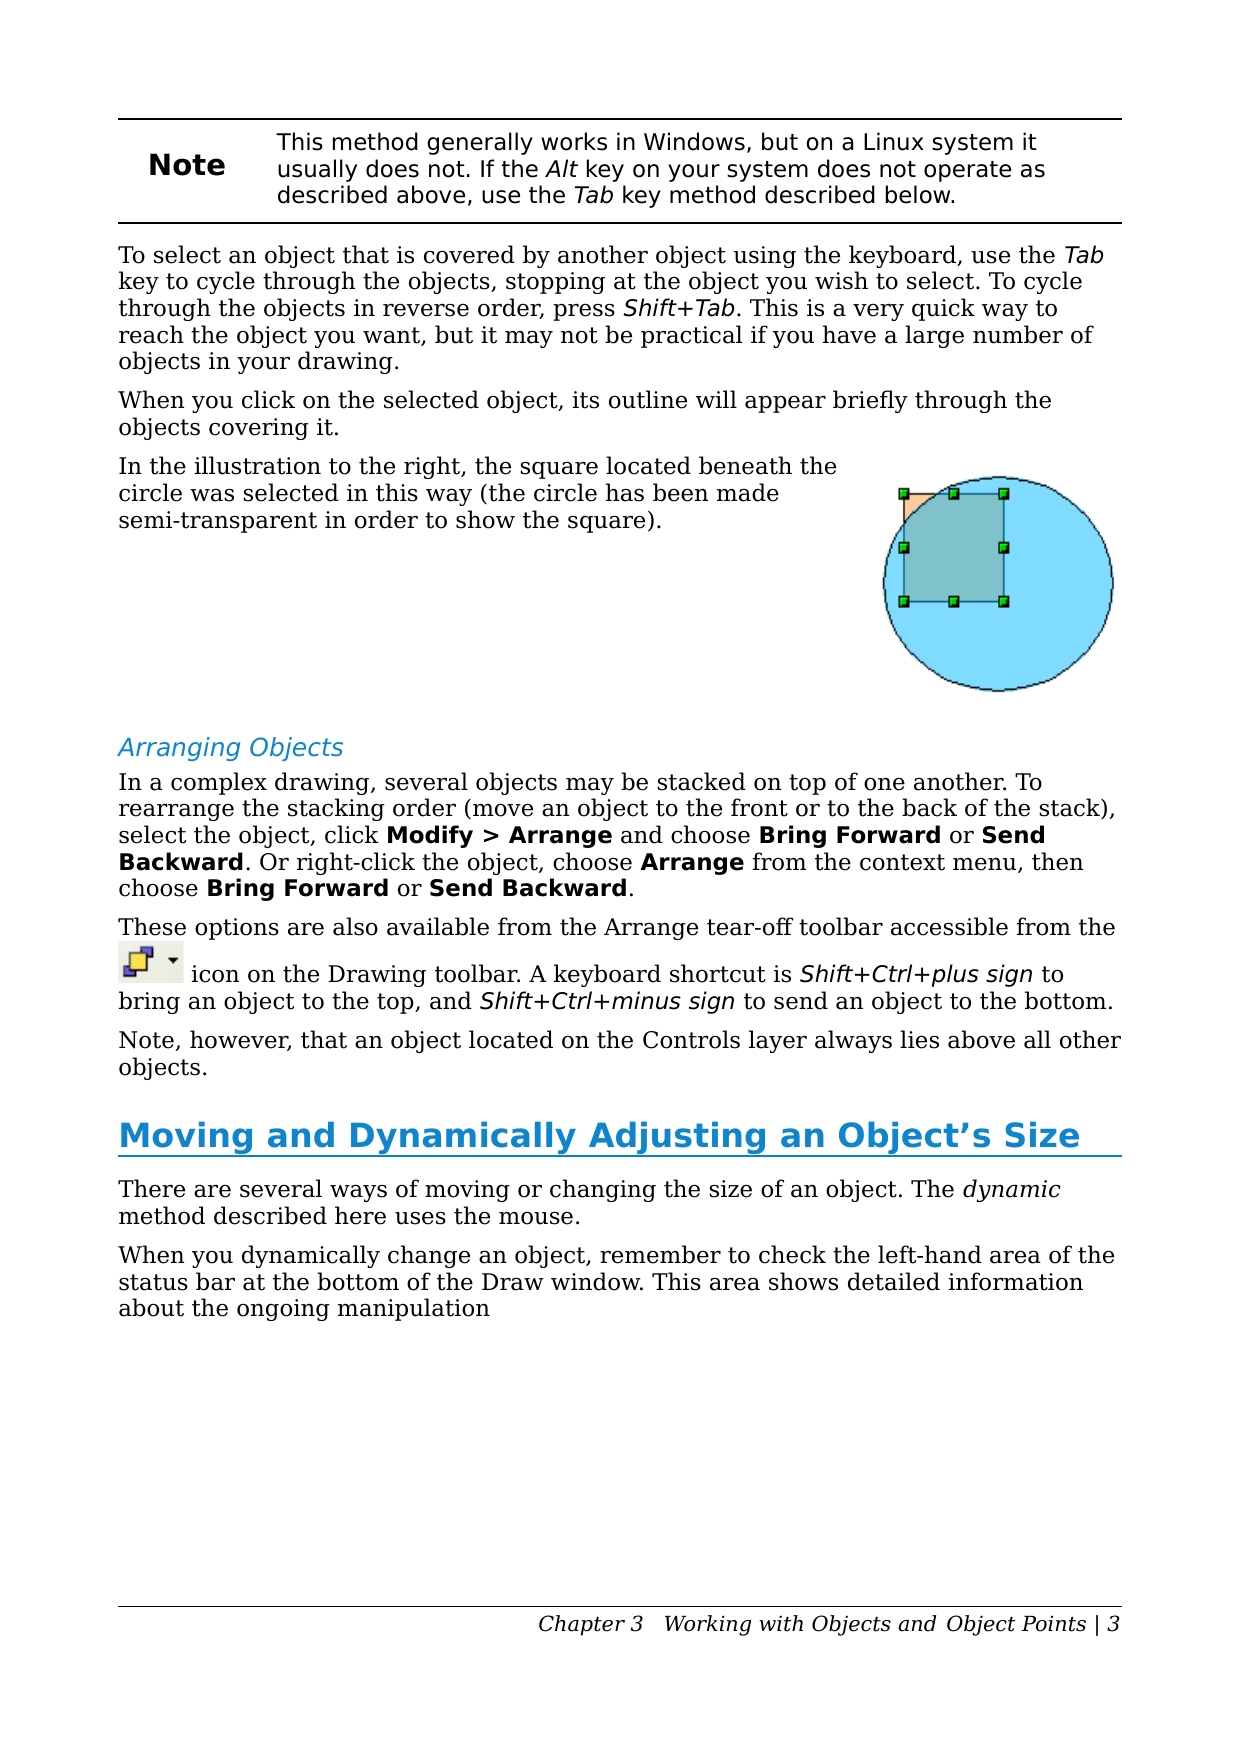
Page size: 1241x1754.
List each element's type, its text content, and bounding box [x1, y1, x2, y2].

text When you dynamically change an object, remember to check the left-hand area of the status bar at the bottom of the Draw window. This area shows detailed information about the ongoing manipulation [118, 1242, 1122, 1322]
subtitle Moving and Dynamically Adjusting an Object’s Size [118, 1117, 1122, 1155]
text When you click on the selected object, its outline will appear briefly through the objects covering it. [118, 388, 1122, 441]
text There are several ways of moving or changing the size of an object. The dynamic method described here uses the mouse. [118, 1176, 1122, 1230]
subtitle Arranging Objects [118, 733, 1122, 762]
text These options are also available from the Arrange tear-off toolbar accessible from the icon on the Drawing toolbar. A keyboard shortcut is Shift+Ctrl+plus sign to bring an object to the top, and Shift+Ctrl+minus sign to send an object to the bottom. [118, 914, 1122, 1014]
text In a complex drawing, several objects may be stacked on top of one another. To rearrange the stacking order (move an object to the front or to the back of the stack), select the object, click Modify > Arrange and choose Bring Forward or Send Backward. Or right-click the object, choose Arrange from the context menu, then choose Bring Forward or Send Backward. [118, 769, 1122, 902]
text To select an object that is covered by another object using the keyboard, use the Tab key to cycle through the objects, stopping at the object you wish to select. To cycle through the objects in reverse order, press Shift+Tab. This is a very quick way to reach the object you want, but it may not be practical if you have a large number of objects in your drawing. [118, 242, 1122, 375]
picture [852, 453, 1123, 709]
table_header [840, 454, 1122, 721]
table_header Note [118, 120, 255, 222]
table_header This method generally works in Windows, but on a Linux system it usually does not. If the Alt key on your system does not operate as described above, use the Tab key method described below. [255, 120, 1122, 222]
table_header In the illustration to the right, the square located beneath the circle was selected in this way (the circle has been made semi-transparent in order to show the square). [118, 454, 840, 721]
picture [118, 941, 184, 983]
text Note, however, that an object located on the Controls layer always lies above all other objects. [118, 1027, 1122, 1080]
